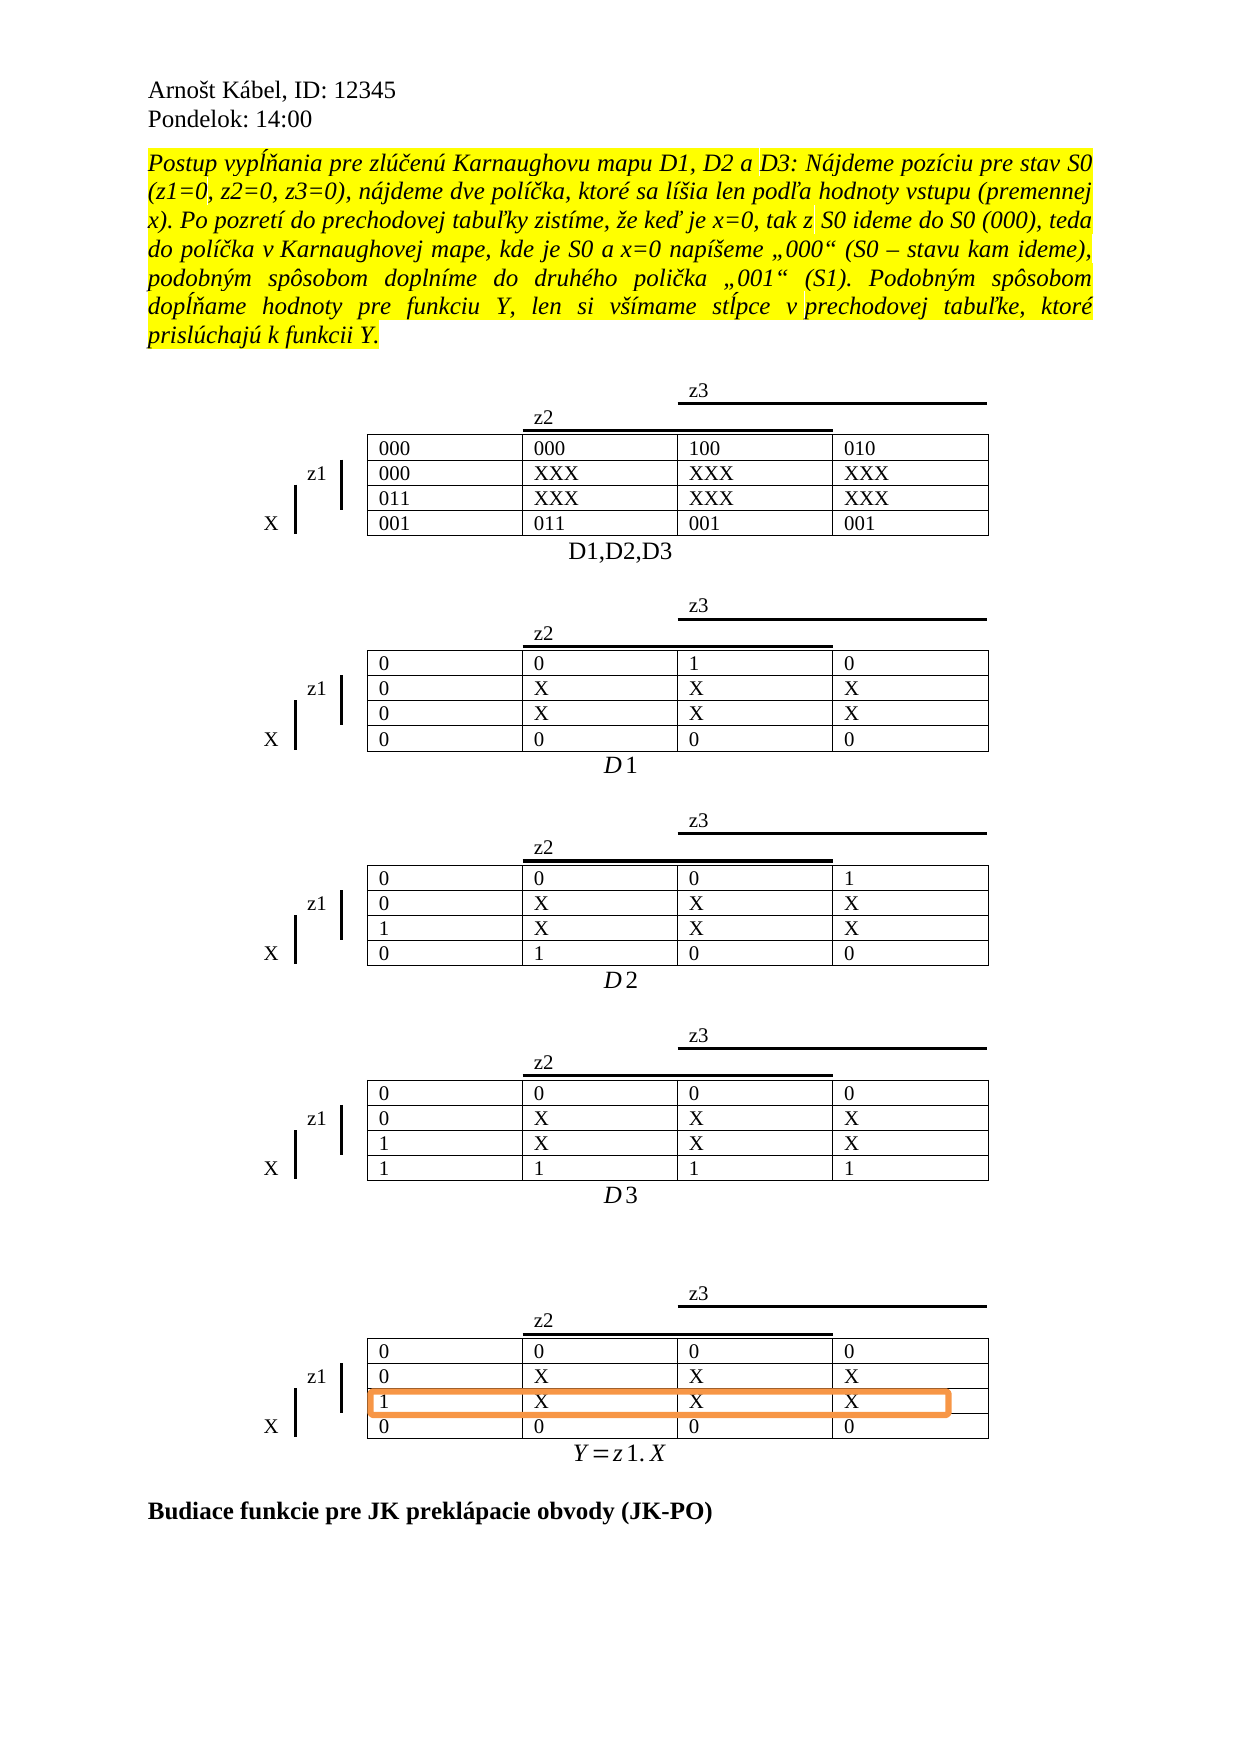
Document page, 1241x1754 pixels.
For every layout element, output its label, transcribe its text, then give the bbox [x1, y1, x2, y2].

table_cell [296, 865, 342, 890]
table_cell [833, 1074, 988, 1080]
table_cell [342, 1047, 367, 1074]
table_cell 011 [523, 511, 677, 535]
table_cell 0 [678, 726, 832, 751]
table_cell [252, 859, 296, 865]
table_cell z1 [296, 1363, 340, 1388]
table_cell [252, 429, 296, 434]
table_cell 0 [523, 1419, 677, 1438]
table_header [523, 378, 677, 402]
table_cell 000 [368, 461, 522, 484]
table_cell X [678, 1395, 832, 1411]
table_cell [342, 1413, 367, 1438]
table_cell [368, 402, 522, 429]
table_cell z2 [523, 1305, 677, 1332]
table_header [368, 1023, 522, 1047]
table_cell XXX [833, 486, 988, 510]
table_cell z1 [296, 675, 340, 700]
table_cell [252, 1333, 296, 1338]
table_header [342, 593, 367, 617]
table_cell [296, 1047, 342, 1074]
table_cell [252, 1130, 294, 1155]
table_cell X [833, 916, 988, 940]
table_cell [252, 645, 296, 650]
table_cell [252, 618, 296, 644]
table_cell 0 [523, 1339, 677, 1363]
table_cell [678, 1050, 833, 1074]
table_cell [342, 940, 367, 965]
table_cell [252, 675, 296, 700]
table_cell X [833, 1395, 945, 1411]
table_cell [368, 1047, 522, 1074]
table_cell 0 [678, 941, 832, 965]
table_cell 1 [833, 1156, 988, 1180]
table_cell [368, 832, 522, 859]
table_cell [343, 1105, 367, 1130]
table_cell [342, 865, 367, 890]
table_cell [297, 1388, 340, 1413]
table_cell [833, 618, 988, 644]
table_cell [252, 915, 294, 940]
table_cell z2 [523, 618, 677, 644]
table_cell 0 [368, 701, 522, 725]
table_cell X [523, 891, 677, 915]
table_cell X [252, 1413, 296, 1438]
table_cell [343, 1130, 367, 1155]
table_cell [342, 618, 367, 644]
table_cell [343, 485, 367, 510]
table_header [523, 1023, 677, 1047]
table_cell 0 [368, 941, 522, 965]
table_cell [296, 1155, 342, 1180]
table_cell [343, 675, 367, 700]
table_header [296, 1209, 342, 1305]
table_header [523, 1209, 677, 1305]
table_cell z2 [523, 1047, 677, 1074]
table_header [296, 1023, 342, 1047]
text D1,D2,D3 [148, 536, 1093, 564]
table_cell 0 [523, 726, 677, 751]
table_cell z1 [296, 460, 340, 484]
table_cell [296, 1305, 342, 1332]
table_cell [296, 725, 342, 751]
table_header [252, 378, 296, 402]
table_header [296, 808, 342, 832]
table_cell XXX [523, 461, 677, 484]
table_cell [252, 1080, 296, 1105]
table_header z3 [678, 808, 833, 832]
table_cell 1 [523, 941, 677, 965]
table_cell X [523, 1364, 677, 1388]
table_cell X [523, 1395, 677, 1411]
table_cell [252, 865, 296, 890]
table_cell 0 [833, 941, 988, 965]
table_cell z1 [296, 1105, 340, 1130]
table_cell [252, 1105, 296, 1130]
table_cell X [252, 940, 296, 965]
table_cell [343, 460, 367, 484]
table_cell [297, 485, 340, 510]
table_cell 1 [678, 651, 832, 675]
table_header [296, 378, 342, 402]
table_cell [833, 429, 988, 434]
table_cell 0 [368, 1106, 522, 1130]
table_cell [252, 1363, 296, 1388]
table_cell [252, 485, 294, 510]
table_cell [296, 832, 342, 859]
table_cell [252, 832, 296, 859]
table_cell [342, 1080, 367, 1105]
table_cell [297, 915, 340, 940]
table_cell [296, 618, 342, 644]
table_cell 1 [833, 866, 988, 890]
table_cell X [523, 916, 677, 940]
table_cell X [833, 1131, 988, 1155]
table_cell [368, 859, 522, 865]
table_cell [342, 429, 367, 434]
table_cell [296, 645, 342, 650]
table_cell 0 [368, 651, 522, 675]
table_cell 1 [374, 1395, 522, 1411]
table_header [523, 808, 677, 832]
table_cell [368, 1333, 522, 1338]
table_header [252, 1209, 296, 1305]
table_header z3 [678, 378, 833, 402]
table_cell 001 [678, 511, 832, 535]
table_cell 0 [678, 1339, 832, 1363]
table_cell [950, 1389, 988, 1413]
table_header [296, 593, 342, 617]
table_cell 0 [833, 651, 988, 675]
table_cell z2 [523, 402, 677, 429]
table_cell 0 [523, 1081, 677, 1105]
table_cell X [252, 1155, 296, 1180]
table_cell 0 [368, 866, 522, 890]
table_header [523, 593, 677, 617]
table_cell 0 [833, 1414, 988, 1438]
table_cell [296, 1413, 342, 1438]
table_cell 1 [523, 1156, 677, 1180]
table_cell X [833, 891, 988, 915]
table_cell XXX [678, 461, 832, 484]
table_cell 0 [678, 866, 832, 890]
table_cell X [523, 701, 677, 725]
table_cell X [523, 1131, 677, 1155]
table_header z3 [678, 1023, 833, 1047]
table_cell z2 [523, 832, 677, 859]
table_cell [296, 429, 342, 434]
table_cell [343, 915, 367, 940]
table_header [368, 808, 522, 832]
table_cell [833, 645, 988, 650]
table_cell [342, 1338, 367, 1363]
table_cell [368, 1074, 522, 1080]
table_cell X [678, 1106, 832, 1130]
table_cell [342, 510, 367, 535]
table_header [252, 808, 296, 832]
table_header [368, 378, 522, 402]
table_cell [296, 650, 342, 675]
table_cell 0 [833, 1081, 988, 1105]
text Postup vypĺňania pre zlúčenú Karnaughovu mapu D1, D2 a D3: Nájdeme pozíciu pre stav S0 (z1=0, z2=0, z3=0), nájdeme dve políčka, ktoré sa líšia len podľa hodnoty vstupu (premennej x). Po pozretí do prechodovej tabuľky zistíme, že keď je x=0, tak z S0 ideme do S0 (000), teda do políčka v Karnaughovej mape, kde je S0 a x=0 napíšeme „000“ (S0 – stavu kam ideme), podobným spôsobom doplníme do druhého polička „001“ (S1). Podobným spôsobom dopĺňame hodnoty pre funkciu Y, len si všímame stĺpce v prechodovej tabuľke, ktoré prislúchajú k funkcii Y. [148, 148, 1093, 349]
table_cell 1 [368, 1156, 522, 1180]
table_cell [368, 618, 522, 644]
table_cell X [252, 510, 296, 535]
table_cell [678, 1308, 833, 1332]
table_cell X [678, 701, 832, 725]
table_cell XXX [523, 486, 677, 510]
table_cell [368, 645, 522, 650]
table_cell [252, 890, 296, 915]
table_cell [252, 402, 296, 429]
table_cell [833, 402, 988, 429]
table_cell [833, 832, 988, 859]
table_cell 0 [368, 1416, 522, 1438]
table_header z3 [678, 593, 833, 617]
table_header [833, 593, 988, 617]
table_header [342, 808, 367, 832]
table_cell [252, 1047, 296, 1074]
table_cell 001 [368, 511, 522, 535]
table_cell [678, 621, 833, 644]
table_cell [252, 460, 296, 484]
table_cell [296, 1080, 342, 1105]
table_cell X [678, 916, 832, 940]
table_cell [343, 1388, 367, 1413]
table_cell [343, 1363, 367, 1388]
table_cell [343, 700, 367, 725]
table_cell [833, 859, 988, 865]
table_cell 0 [368, 891, 522, 915]
table_cell 1 [368, 1131, 522, 1155]
table_cell [252, 1305, 296, 1332]
table_cell 000 [368, 435, 522, 459]
table_cell 0 [368, 1081, 522, 1105]
table_cell [368, 1305, 522, 1332]
table_cell [342, 1305, 367, 1332]
table_cell [342, 434, 367, 459]
table_header [833, 1023, 988, 1047]
table_cell [342, 725, 367, 751]
table_cell X [678, 891, 832, 915]
table_cell [296, 510, 342, 535]
table_cell [342, 1333, 367, 1338]
table_cell [678, 835, 833, 859]
table_cell [296, 859, 342, 865]
table_cell X [833, 701, 988, 725]
table_cell [343, 890, 367, 915]
table_cell 0 [678, 1419, 832, 1438]
table_header [368, 593, 522, 617]
table_cell [252, 1388, 294, 1413]
table_cell X [523, 1106, 677, 1130]
table_cell z1 [296, 890, 340, 915]
table_cell [296, 940, 342, 965]
table_cell 001 [833, 511, 988, 535]
table_cell 0 [833, 1339, 988, 1363]
table_cell 0 [523, 866, 677, 890]
table_cell [296, 1333, 342, 1338]
table_cell X [678, 1364, 832, 1388]
table_cell 100 [678, 435, 832, 459]
table_cell [342, 859, 367, 865]
table_cell X [678, 676, 832, 700]
table_cell XXX [833, 461, 988, 484]
table_cell [252, 700, 294, 725]
table_cell 1 [368, 916, 522, 940]
table_cell 000 [523, 435, 677, 459]
table_header [342, 378, 367, 402]
table_cell [296, 402, 342, 429]
table_header [252, 1023, 296, 1047]
table_cell [342, 1074, 367, 1080]
table_cell X [252, 725, 296, 751]
table_cell X [833, 1364, 988, 1388]
table_cell [296, 434, 342, 459]
table_cell [297, 1130, 340, 1155]
table_cell X [523, 676, 677, 700]
table_header [342, 1209, 367, 1305]
table_header [252, 593, 296, 617]
table_header [368, 1209, 522, 1305]
table_cell [342, 645, 367, 650]
table_cell [297, 700, 340, 725]
table_cell 0 [368, 1364, 522, 1388]
table_cell [833, 1333, 988, 1338]
table_cell 0 [368, 676, 522, 700]
table_cell 0 [833, 726, 988, 751]
table_cell [296, 1074, 342, 1080]
table_cell 0 [678, 1081, 832, 1105]
table_cell [342, 402, 367, 429]
table_header z3 [678, 1209, 833, 1305]
table_cell X [678, 1131, 832, 1155]
table_cell 0 [368, 1339, 522, 1363]
table_cell 010 [833, 435, 988, 459]
table_cell X [833, 676, 988, 700]
table_cell [342, 832, 367, 859]
table_cell 0 [368, 726, 522, 751]
table_cell [252, 434, 296, 459]
table_cell [368, 429, 522, 434]
text Budiace funkcie pre JK preklápacie obvody (JK-PO) [148, 1496, 1093, 1525]
table_cell [678, 405, 833, 429]
table_cell [342, 650, 367, 675]
table_cell 011 [368, 486, 522, 510]
table_cell XXX [678, 486, 832, 510]
table_header [833, 808, 988, 832]
table_cell [252, 650, 296, 675]
table_cell [342, 1155, 367, 1180]
table_cell [252, 1074, 296, 1080]
table_cell [296, 1338, 342, 1363]
table_cell 1 [678, 1156, 832, 1180]
table_cell [252, 1338, 296, 1363]
table_cell [833, 1047, 988, 1074]
table_header [342, 1023, 367, 1047]
table_cell [833, 1305, 988, 1332]
table_header [833, 1209, 988, 1305]
table_cell X [833, 1106, 988, 1130]
table_header [833, 378, 988, 402]
table_cell 0 [523, 651, 677, 675]
